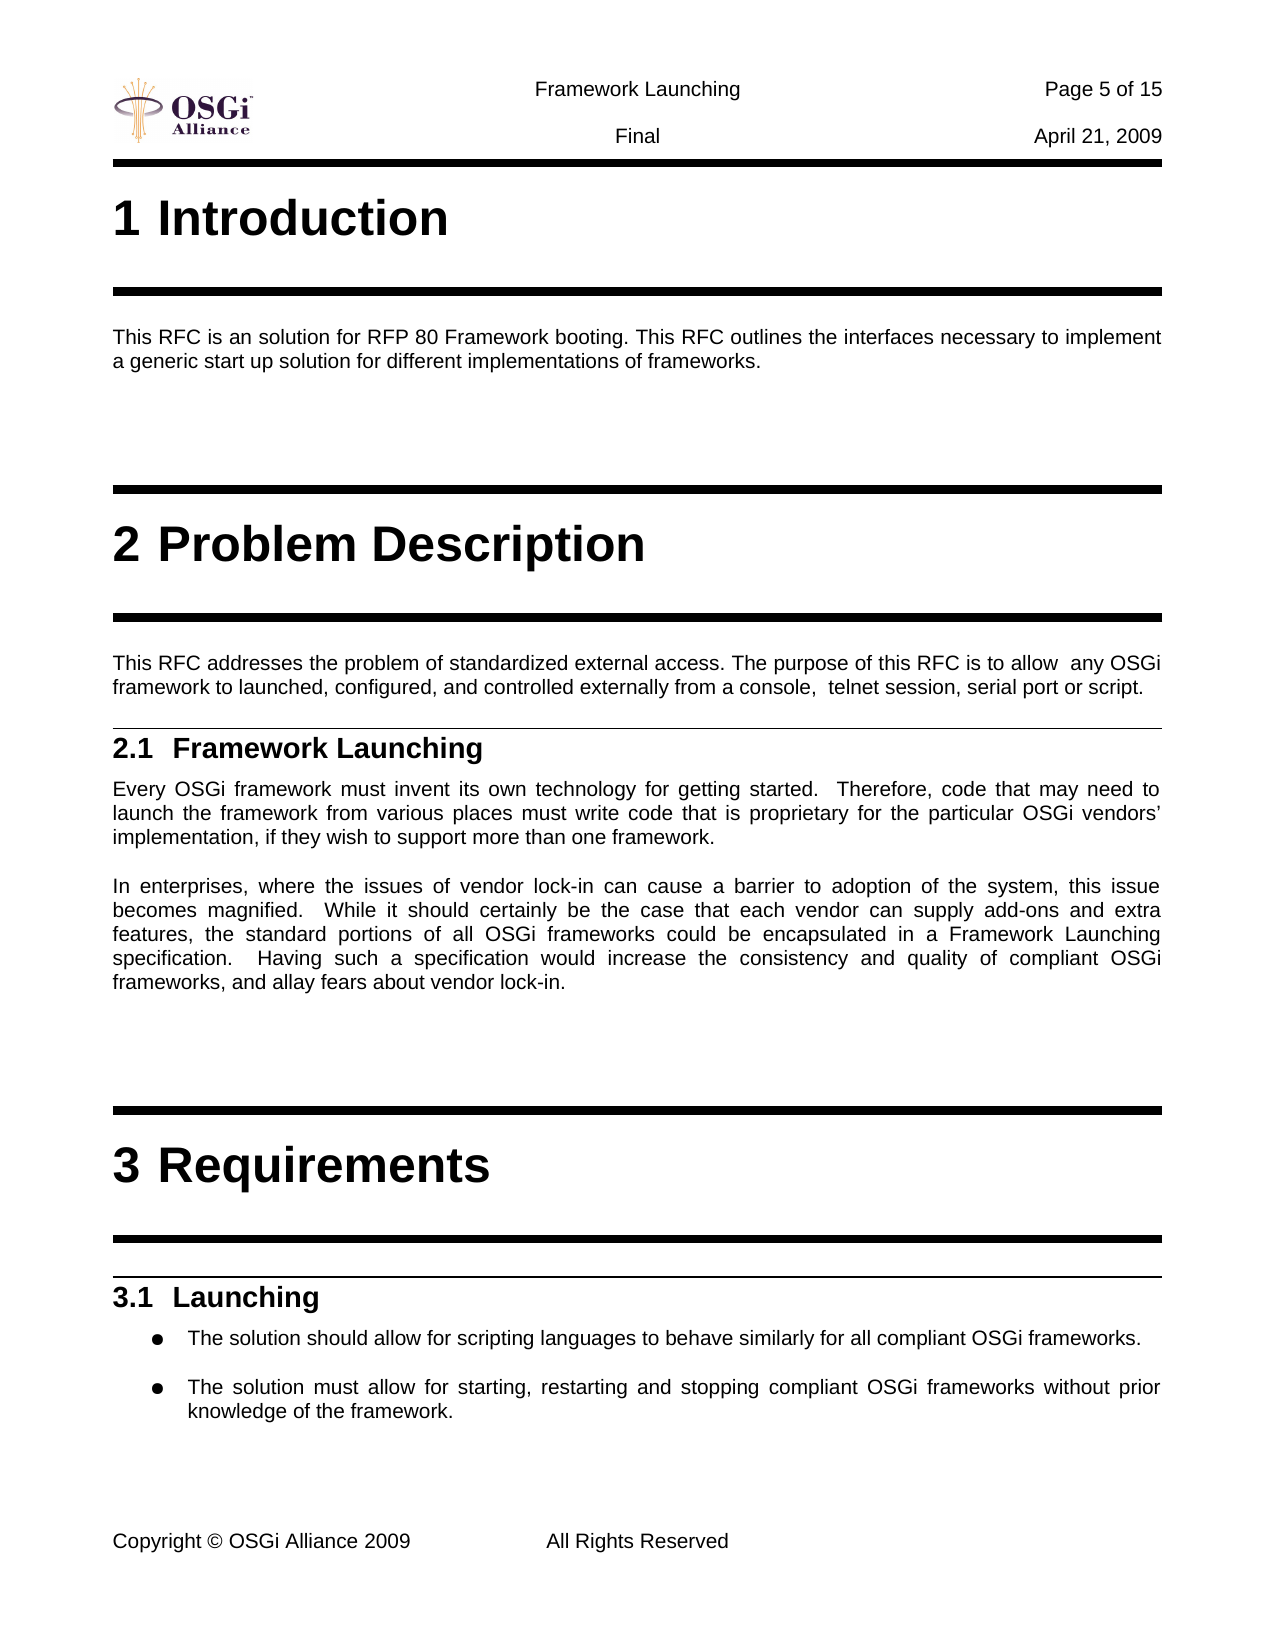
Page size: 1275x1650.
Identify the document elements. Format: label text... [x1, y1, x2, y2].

subtitle Problem Description [112, 486, 1162, 622]
text In enterprises, where the issues of vendor lock-in can cause a barrier to adoption of the system, this issue becomes magnified. While it should certainly be the case that each vendor can supply add-ons and extra features, the standard portions of all OSGi frameworks could be encapsulated in a Framework Launching specification. Having such a specification would increase the consistency and quality of compliant OSGi frameworks, and allay fears about vendor lock-in. [112, 874, 1162, 994]
list The solution should allow for scripting languages to behave similarly for all compliant OSGi frameworks. [150, 1326, 1162, 1349]
subtitle Requirements [112, 1107, 1162, 1243]
text This RFC addresses the problem of standardized external access. The purpose of this RFC is to allow any OSGi framework to launched, configured, and controlled externally from a console, telnet session, serial port or script. [112, 651, 1162, 699]
picture [114, 78, 254, 143]
subtitle Introduction [112, 160, 1162, 296]
text Every OSGi framework must invent its own technology for getting started. Therefore, code that may need to launch the framework from various places must write code that is proprietary for the particular OSGi vendors’ implementation, if they wish to support more than one framework. [112, 777, 1162, 849]
list The solution must allow for starting, restarting and stopping compliant OSGi frameworks without prior knowledge of the framework. [150, 1374, 1162, 1422]
subtitle Framework Launching [112, 729, 1162, 765]
text This RFC is an solution for RFP 80 Framework booting. This RFC outlines the interfaces necessary to implement a generic start up solution for different implementations of frameworks. [112, 325, 1162, 373]
